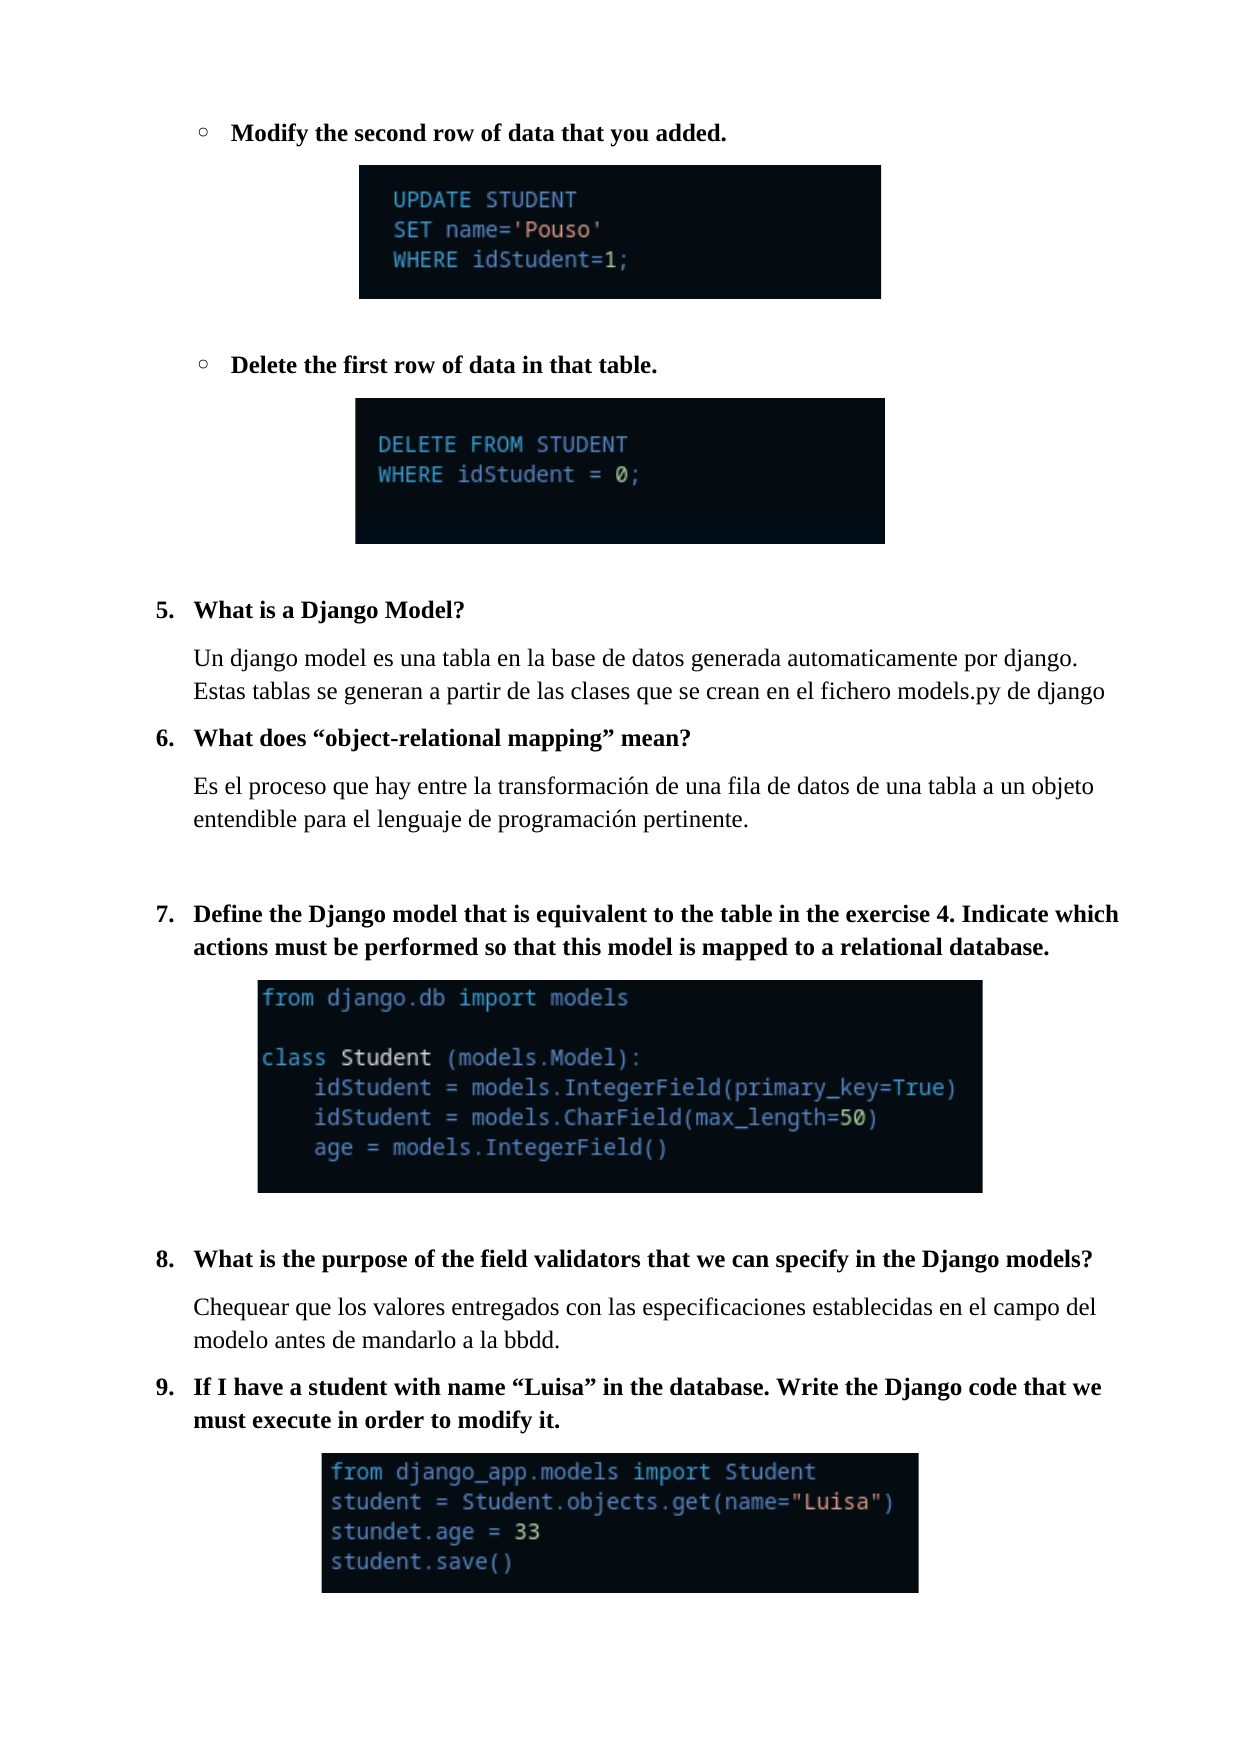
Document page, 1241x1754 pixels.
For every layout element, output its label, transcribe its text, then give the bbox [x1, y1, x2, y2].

list What is a Django Model? [156, 595, 1122, 624]
list What does “object-relational mapping” mean? [156, 723, 1122, 752]
list Delete the first row of data in that table. [193, 350, 1122, 379]
list Es el proceso que hay entre la transformación de una fila de datos de una tabla a un objeto entendible para el lenguaje de programación pertinente. [156, 771, 1122, 833]
picture [355, 398, 885, 544]
list Define the Django model that is equivalent to the table in the exercise 4. Indicate which actions must be performed so that this model is mapped to a relational database. [156, 899, 1122, 961]
list Un django model es una tabla en la base de datos generada automaticamente por django. Estas tablas se generan a partir de las clases que se crean en el fichero models.py de django [156, 643, 1122, 704]
list What is the purpose of the field validators that we can specify in the Django models? [156, 1244, 1122, 1273]
list Chequear que los valores entregados con las especificaciones establecidas en el campo del modelo antes de mandarlo a la bbdd. [156, 1292, 1122, 1354]
list Modify the second row of data that you added. [193, 118, 1122, 147]
list If I have a student with name “Luisa” in the database. Write the Django code that we must execute in order to modify it. [156, 1372, 1122, 1434]
picture [321, 1453, 919, 1593]
picture [257, 980, 983, 1193]
picture [359, 165, 882, 299]
